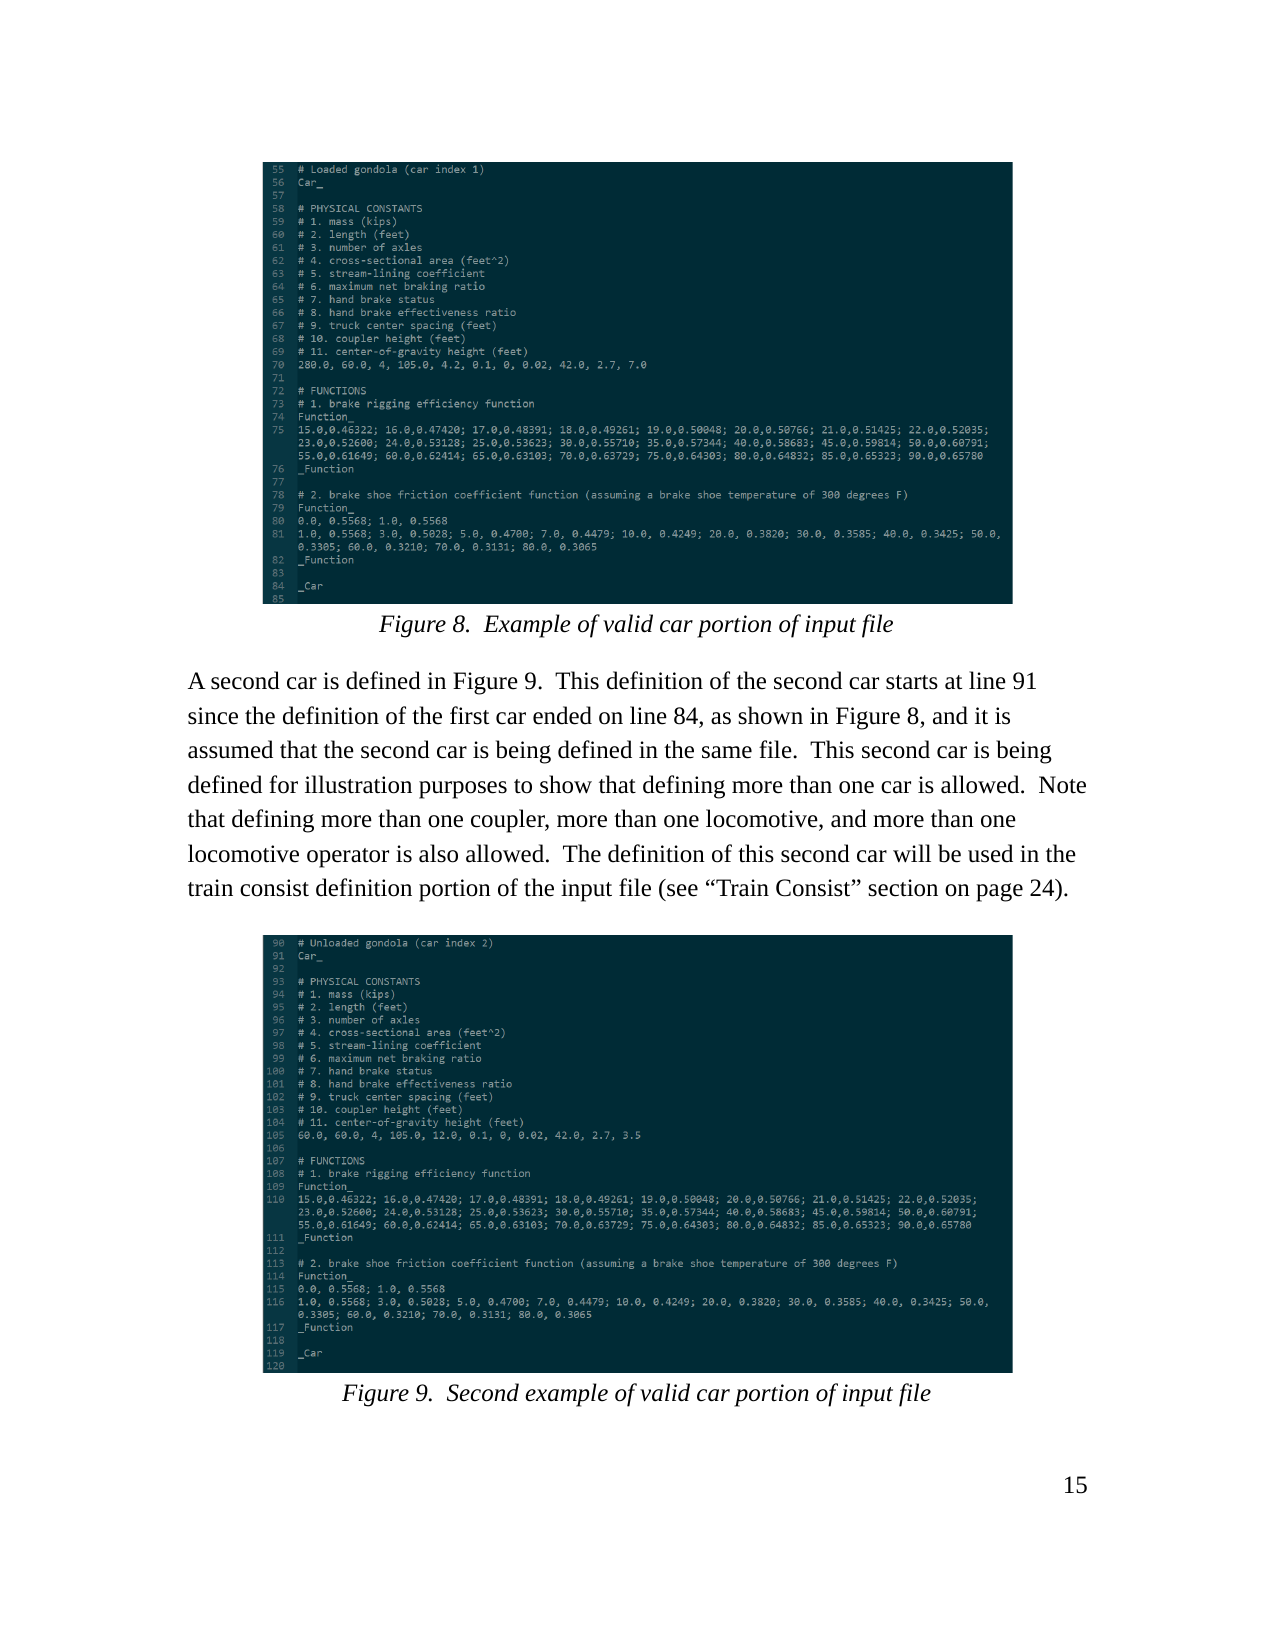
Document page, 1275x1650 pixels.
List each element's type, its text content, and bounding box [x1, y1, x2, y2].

text Figure 9. Second example of valid car portion of input file [262, 1373, 1012, 1407]
picture [262, 162, 296, 604]
picture [823, 1260, 830, 1266]
text A second car is defined in Figure 9. This definition of the second car starts at line 91 since the definition of the first car ended on line 84, as shown in Figure 8, and it is assumed that the second car is being defined in the same file. This second car is being defined for illustration purposes to show that defining more than one car is allowed. Note that defining more than one coupler, more than one locomotive, and more than one locomotive operator is also allowed. The definition of this second car will be used in the train consist definition portion of the input file (see “Train Consist” section on page 24). [187, 666, 1087, 902]
text Figure 8. Example of valid car portion of input file [262, 604, 1012, 638]
picture [262, 935, 296, 1373]
picture [698, 427, 705, 433]
picture [321, 1158, 330, 1164]
picture [779, 454, 788, 459]
